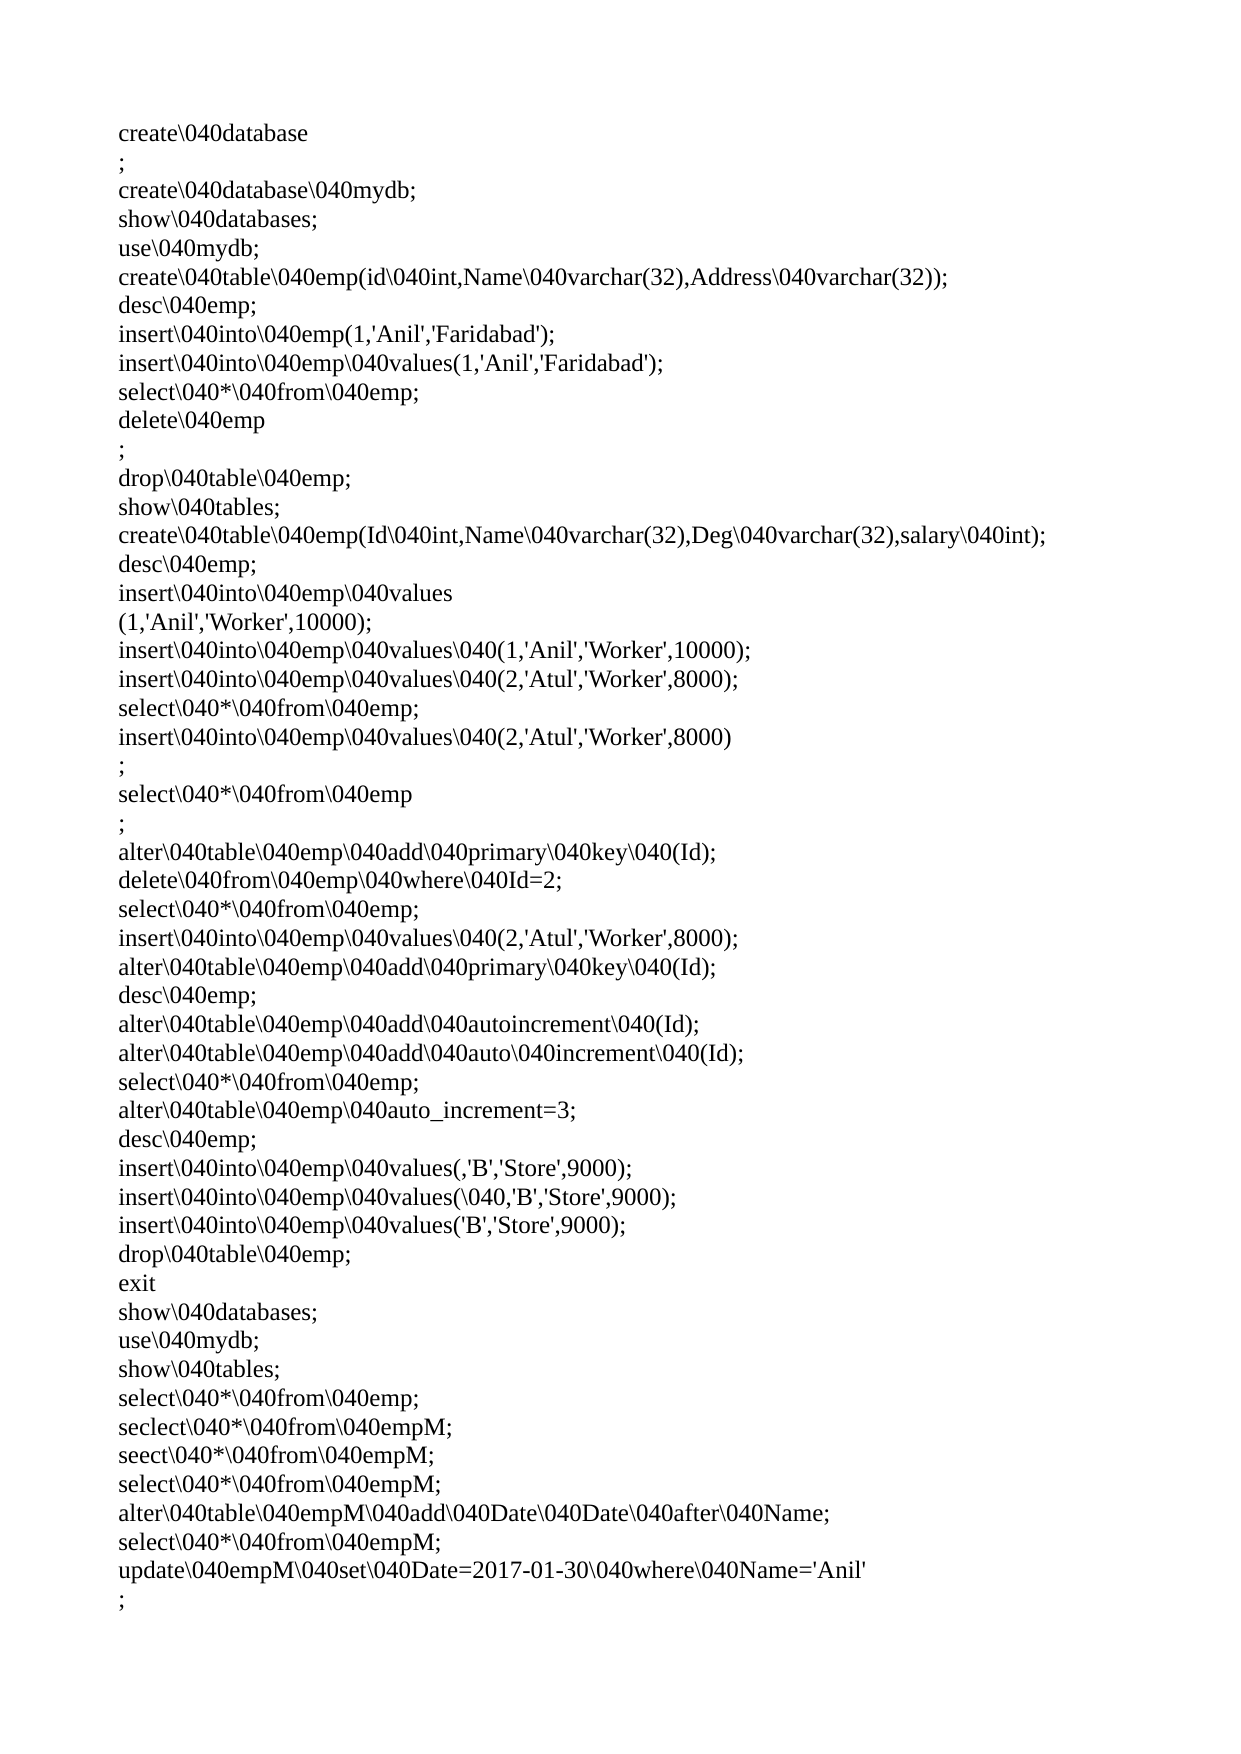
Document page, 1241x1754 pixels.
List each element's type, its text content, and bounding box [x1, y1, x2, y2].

text use\040mydb; [118, 1326, 1122, 1354]
text insert\040into\040emp\040values\040(2,'Atul','Worker',8000); [118, 664, 1122, 693]
text alter\040table\040emp\040add\040auto\040increment\040(Id); [118, 1038, 1122, 1067]
text insert\040into\040emp(1,'Anil','Faridabad'); [118, 319, 1122, 348]
text delete\040from\040emp\040where\040Id=2; [118, 866, 1122, 894]
text alter\040table\040emp\040add\040autoincrement\040(Id); [118, 1009, 1122, 1038]
text seect\040*\040from\040empM; [118, 1441, 1122, 1469]
text ; [118, 147, 1122, 176]
text drop\040table\040emp; [118, 463, 1122, 492]
text select\040*\040from\040emp; [118, 1383, 1122, 1412]
text update\040empM\040set\040Date=2017-01-30\040where\040Name='Anil' [118, 1556, 1122, 1584]
text insert\040into\040emp\040values [118, 578, 1122, 607]
text select\040*\040from\040emp [118, 779, 1122, 808]
text use\040mydb; [118, 233, 1122, 262]
text ; [118, 434, 1122, 463]
text insert\040into\040emp\040values(,'B','Store',9000); [118, 1153, 1122, 1182]
text alter\040table\040emp\040add\040primary\040key\040(Id); [118, 952, 1122, 981]
text select\040*\040from\040emp; [118, 894, 1122, 923]
text show\040tables; [118, 1354, 1122, 1383]
text ; [118, 808, 1122, 837]
text drop\040table\040emp; [118, 1239, 1122, 1268]
text alter\040table\040emp\040auto_increment=3; [118, 1096, 1122, 1124]
text insert\040into\040emp\040values(1,'Anil','Faridabad'); [118, 348, 1122, 377]
text create\040database\040mydb; [118, 176, 1122, 204]
text create\040table\040emp(Id\040int,Name\040varchar(32),Deg\040varchar(32),salary\040int); [118, 521, 1122, 549]
text seclect\040*\040from\040empM; [118, 1412, 1122, 1441]
text desc\040emp; [118, 1124, 1122, 1153]
text delete\040emp [118, 406, 1122, 434]
text select\040*\040from\040empM; [118, 1469, 1122, 1498]
text show\040databases; [118, 204, 1122, 233]
text desc\040emp; [118, 549, 1122, 578]
text show\040tables; [118, 492, 1122, 521]
text show\040databases; [118, 1297, 1122, 1326]
text ; [118, 1584, 1122, 1613]
text exit [118, 1268, 1122, 1297]
text select\040*\040from\040empM; [118, 1527, 1122, 1556]
text select\040*\040from\040emp; [118, 1067, 1122, 1096]
text insert\040into\040emp\040values(\040,'B','Store',9000); [118, 1182, 1122, 1211]
text select\040*\040from\040emp; [118, 693, 1122, 722]
text desc\040emp; [118, 291, 1122, 319]
text insert\040into\040emp\040values\040(2,'Atul','Worker',8000) [118, 722, 1122, 751]
text create\040database [118, 118, 1122, 147]
text insert\040into\040emp\040values('B','Store',9000); [118, 1211, 1122, 1239]
text insert\040into\040emp\040values\040(1,'Anil','Worker',10000); [118, 636, 1122, 664]
text insert\040into\040emp\040values\040(2,'Atul','Worker',8000); [118, 923, 1122, 952]
text ; [118, 751, 1122, 779]
text select\040*\040from\040emp; [118, 377, 1122, 406]
text (1,'Anil','Worker',10000); [118, 607, 1122, 636]
text desc\040emp; [118, 981, 1122, 1009]
text alter\040table\040emp\040add\040primary\040key\040(Id); [118, 837, 1122, 866]
text create\040table\040emp(id\040int,Name\040varchar(32),Address\040varchar(32)); [118, 262, 1122, 291]
text alter\040table\040empM\040add\040Date\040Date\040after\040Name; [118, 1498, 1122, 1527]
